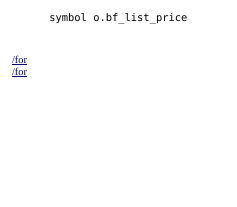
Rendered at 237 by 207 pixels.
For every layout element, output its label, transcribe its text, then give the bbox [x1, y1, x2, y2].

text /for [12, 66, 224, 78]
text /for [12, 54, 224, 66]
table_header symbol o.bf_list_price [12, 12, 224, 42]
